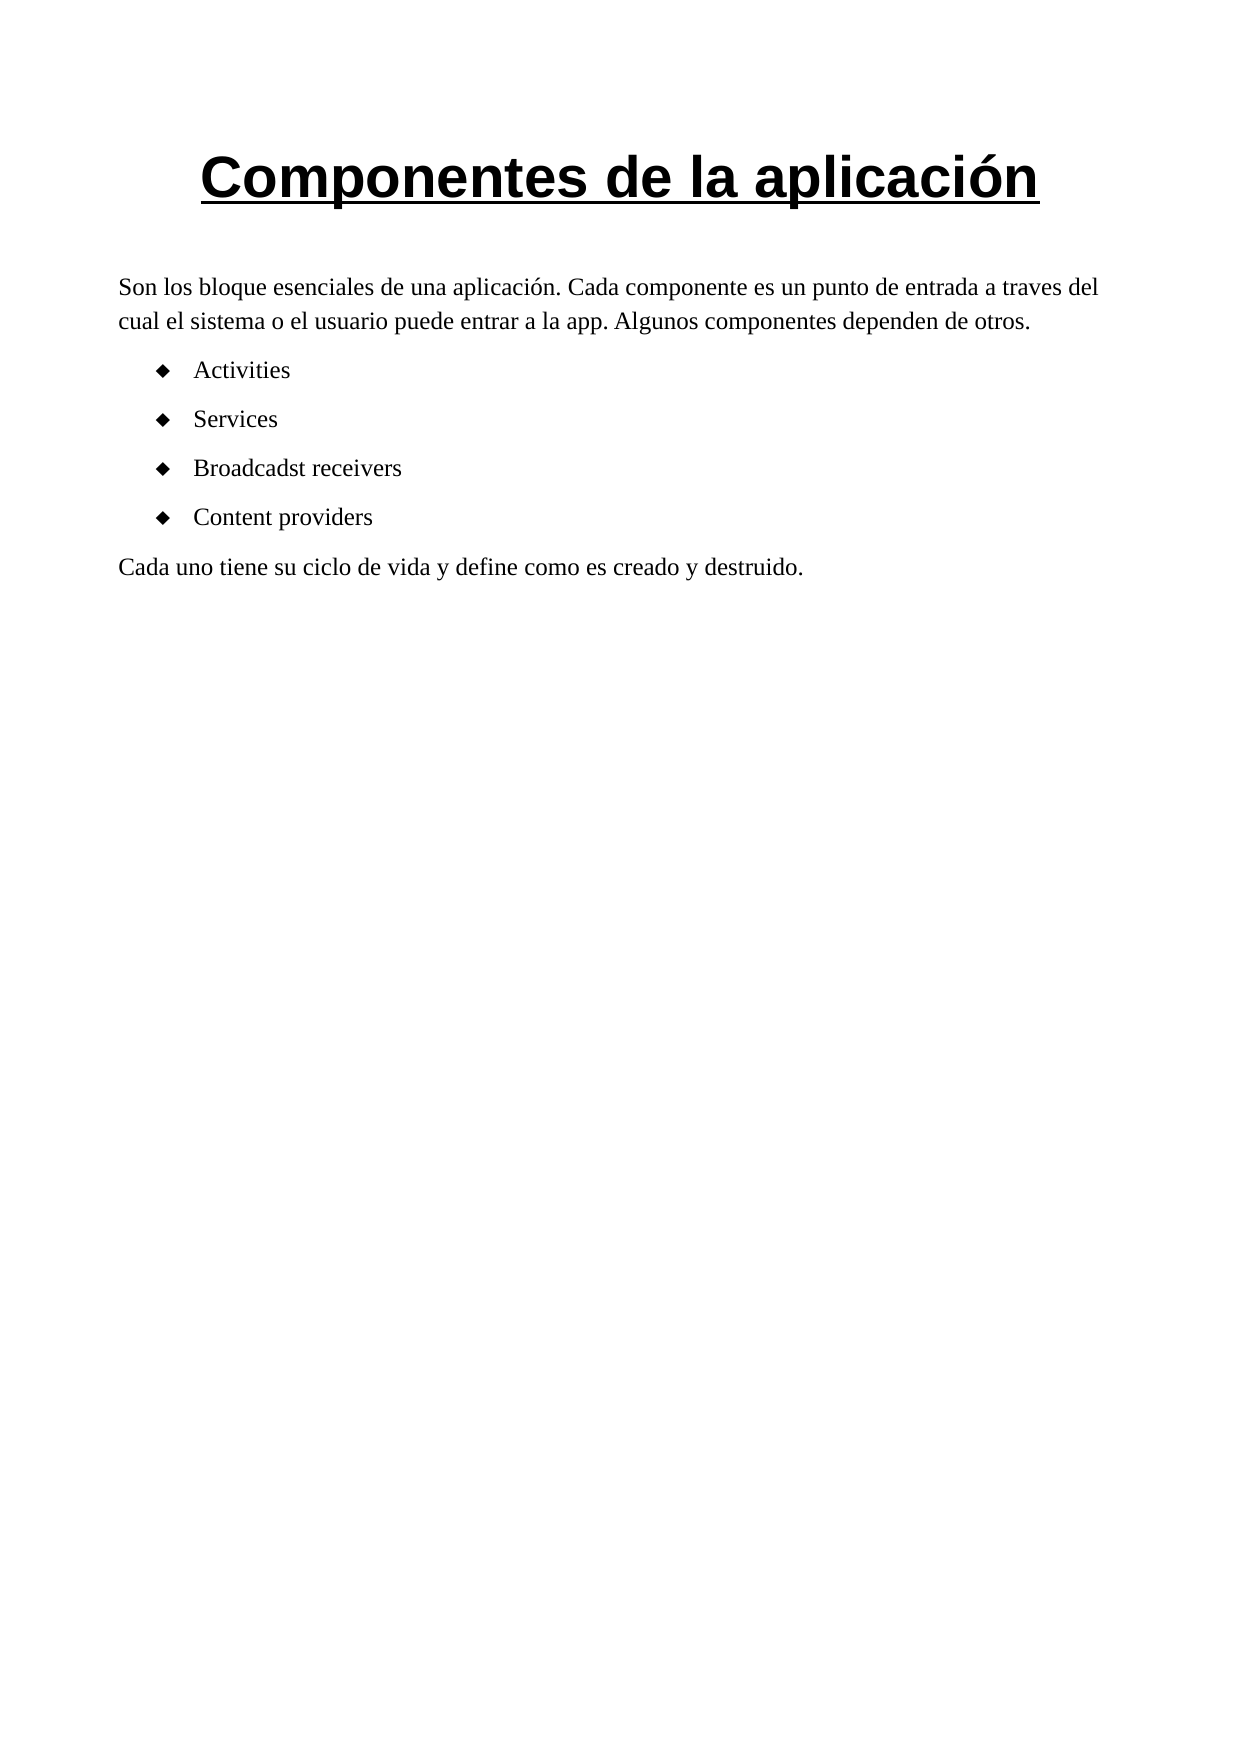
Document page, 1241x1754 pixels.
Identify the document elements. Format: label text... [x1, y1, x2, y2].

text Cada uno tiene su ciclo de vida y define como es creado y destruido. [118, 552, 1122, 580]
text Son los bloque esenciales de una aplicación. Cada componente es un punto de entrada a traves del cual el sistema o el usuario puede entrar a la app. Algunos componentes dependen de otros. [118, 272, 1122, 335]
list Broadcadst receivers [156, 453, 1122, 482]
title Componentes de la aplicación [118, 143, 1122, 210]
list Services [156, 404, 1122, 433]
list Activities [156, 355, 1122, 384]
list Content providers [156, 502, 1122, 531]
